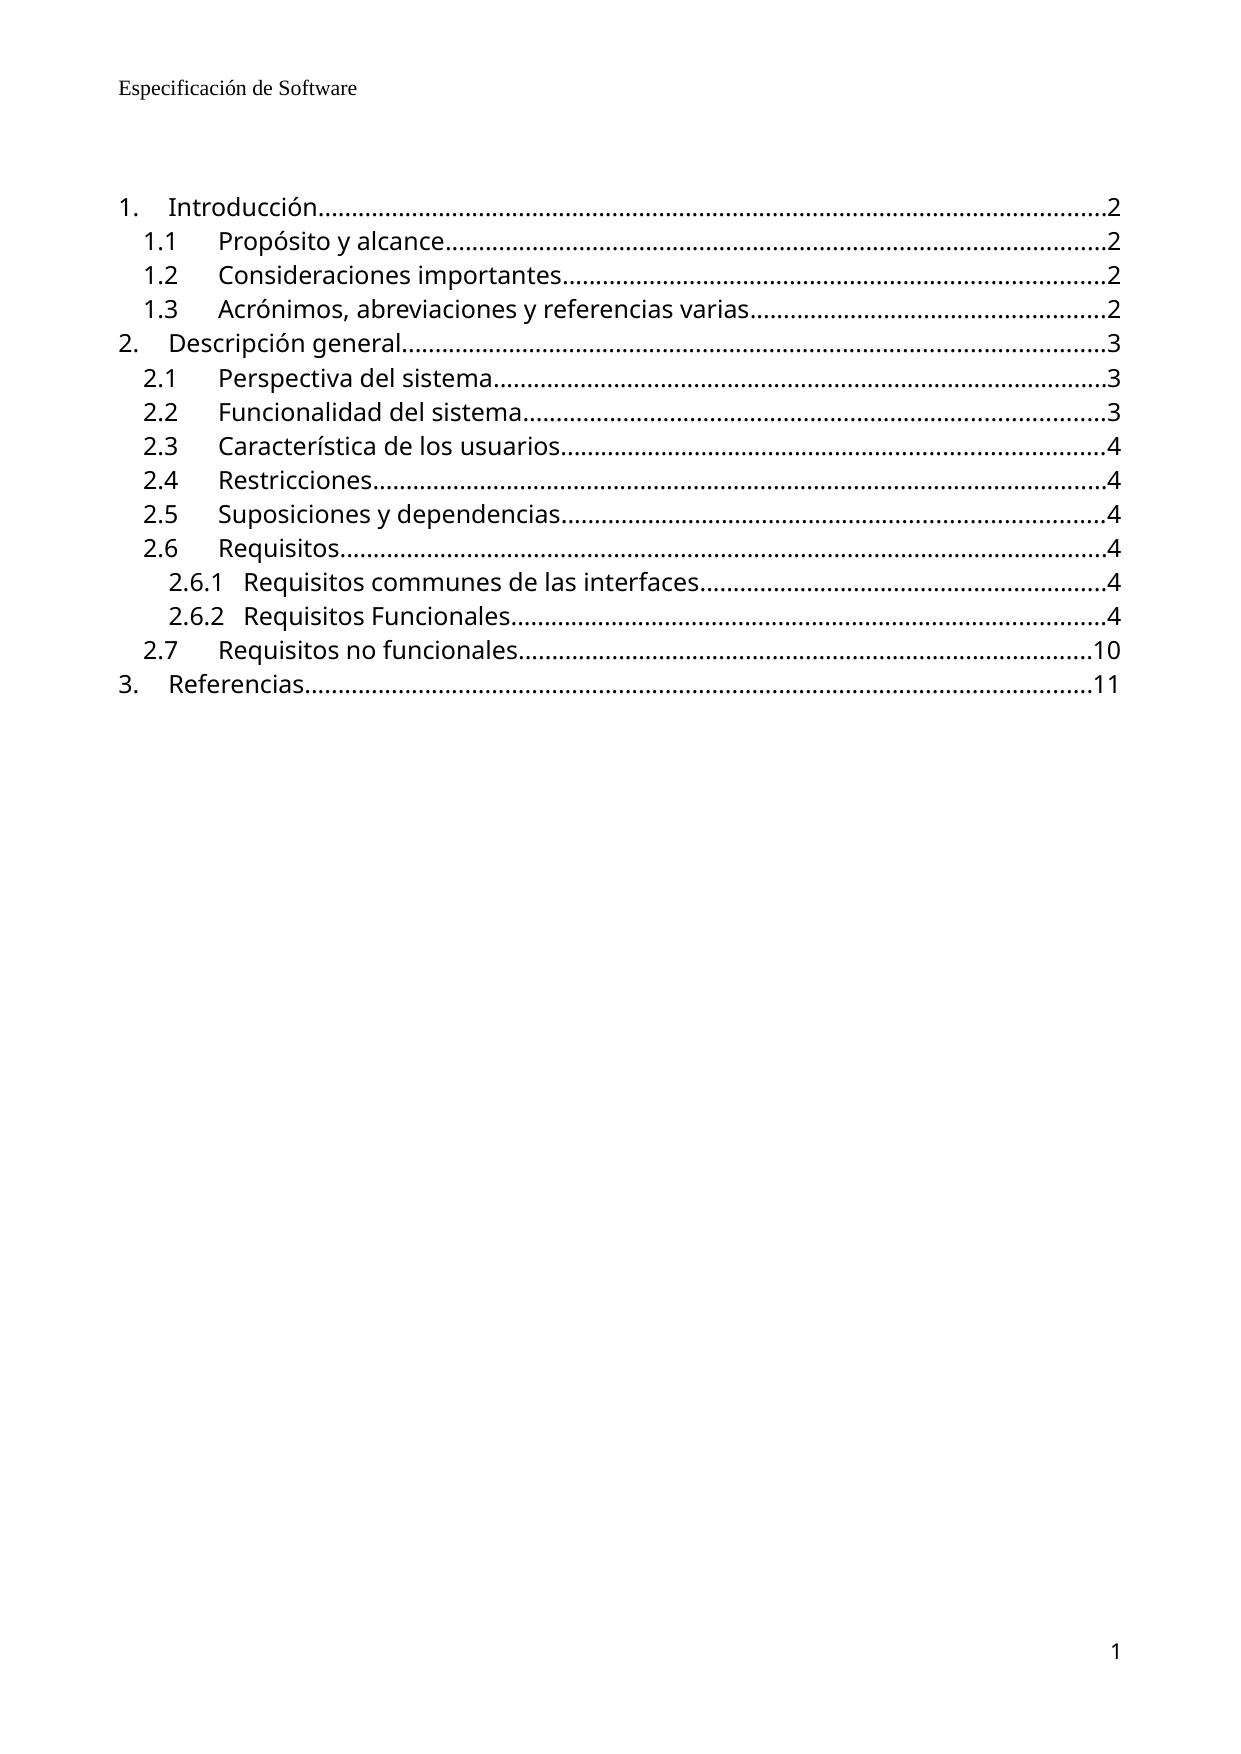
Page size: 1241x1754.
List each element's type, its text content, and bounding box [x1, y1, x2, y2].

text 1. Introducción 2 [118, 190, 1122, 224]
text 1.3 Acrónimos, abreviaciones y referencias varias 2 [143, 292, 1122, 326]
text 2.1 Perspectiva del sistema 3 [143, 360, 1122, 394]
text 2.4 Restricciones 4 [143, 462, 1122, 496]
text 2.2 Funcionalidad del sistema 3 [143, 394, 1122, 428]
text 2.7 Requisitos no funcionales 10 [143, 633, 1122, 667]
text 2.6 Requisitos 4 [143, 531, 1122, 564]
text 2.6.1 Requisitos communes de las interfaces 4 [168, 564, 1122, 599]
text 2.3 Característica de los usuarios 4 [143, 428, 1122, 462]
text 1.2 Consideraciones importantes 2 [143, 258, 1122, 292]
text 2.5 Suposiciones y dependencias 4 [143, 496, 1122, 531]
text 1.1 Propósito y alcance 2 [143, 224, 1122, 258]
text 2. Descripción general 3 [118, 326, 1122, 360]
text 2.6.2 Requisitos Funcionales 4 [168, 599, 1122, 633]
text 3. Referencias 11 [118, 667, 1122, 701]
